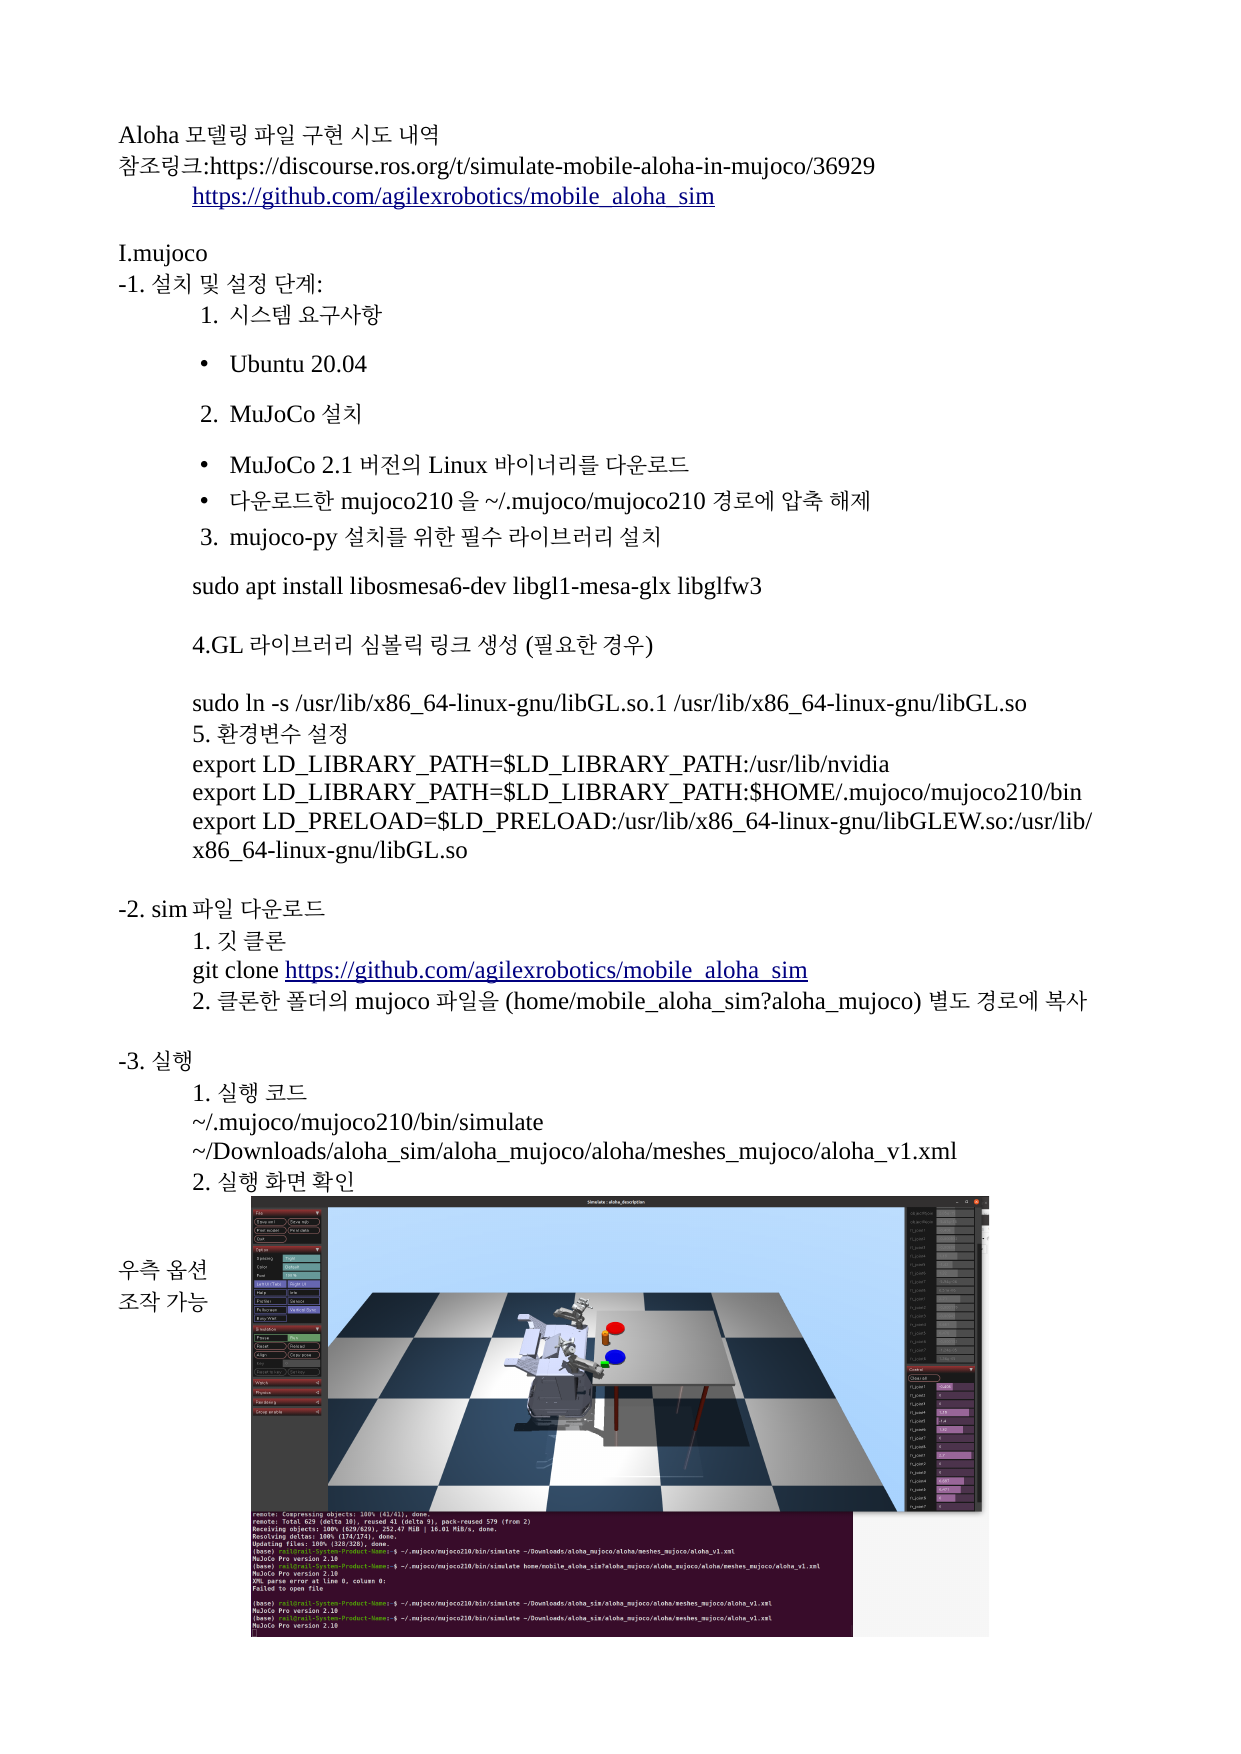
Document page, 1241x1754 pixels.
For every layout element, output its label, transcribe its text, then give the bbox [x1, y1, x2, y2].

text 2. 실행 화면 확인 [118, 1165, 1122, 1196]
list mujoco-py 설치를 위한 필수 라이브러리 설치 [200, 520, 1122, 552]
text 2. 클론한 폴더의 mujoco 파일을 (home/mobile_aloha_sim?aloha_mujoco) 별도 경로에 복사 [118, 984, 1122, 1016]
text https://github.com/agilexrobotics/mobile_aloha_sim [118, 181, 1122, 210]
text 4.GL 라이브러리 심볼릭 링크 생성 (필요한 경우) [118, 628, 1122, 660]
picture [251, 1196, 990, 1637]
list Ubuntu 20.04 [200, 349, 1122, 378]
text [990, 1254, 1122, 1285]
text sudo ln -s /usr/lib/x86_64-linux-gnu/libGL.so.1 /usr/lib/x86_64-linux-gnu/libGL.so [118, 688, 1122, 717]
list MuJoCo 설치 [200, 397, 1122, 428]
list MuJoCo 2.1 버전의 Linux 바이너리를 다운로드 [200, 448, 1122, 479]
text 조작 가능 [118, 1285, 251, 1317]
text 5. 환경변수 설정 [118, 717, 1122, 749]
text ~/.mujoco/mujoco210/bin/simulate ~/Downloads/aloha_sim/aloha_mujoco/aloha/meshes_mujoco/aloha_v1.xml [118, 1107, 1122, 1165]
text 1. 실행 코드 [118, 1076, 1122, 1107]
text export LD_LIBRARY_PATH=$LD_LIBRARY_PATH:$HOME/.mujoco/mujoco210/bin [118, 777, 1122, 806]
text I.mujoco [118, 238, 1122, 267]
text -3. 실행 [118, 1044, 1122, 1076]
text export LD_LIBRARY_PATH=$LD_LIBRARY_PATH:/usr/lib/nvidia [118, 749, 1122, 777]
list 다운로드한 mujoco210을 ~/.mujoco/mujoco210 경로에 압축 해제 [200, 484, 1122, 515]
text 참조링크:https://discourse.ros.org/t/simulate-mobile-aloha-in-mujoco/36929 [118, 149, 1122, 181]
text git clone https://github.com/agilexrobotics/mobile_aloha_sim [118, 955, 1122, 984]
text -2. sim파일 다운로드 [118, 892, 1122, 924]
text 우측 옵션 [118, 1254, 251, 1285]
list 시스템 요구사항 [200, 299, 1122, 330]
text sudo apt install libosmesa6-dev libgl1-mesa-glx libglfw3 [118, 571, 1122, 599]
text 1. 깃 클론 [118, 924, 1122, 955]
text -1. 설치 및 설정 단계: [118, 267, 1122, 299]
text Aloha 모델링 파일 구현 시도 내역 [118, 118, 1122, 149]
text [990, 1285, 1122, 1317]
text export LD_PRELOAD=$LD_PRELOAD:/usr/lib/x86_64-linux-gnu/libGLEW.so:/usr/lib/ x86_64-linux-gnu/libGL.so [118, 806, 1122, 864]
